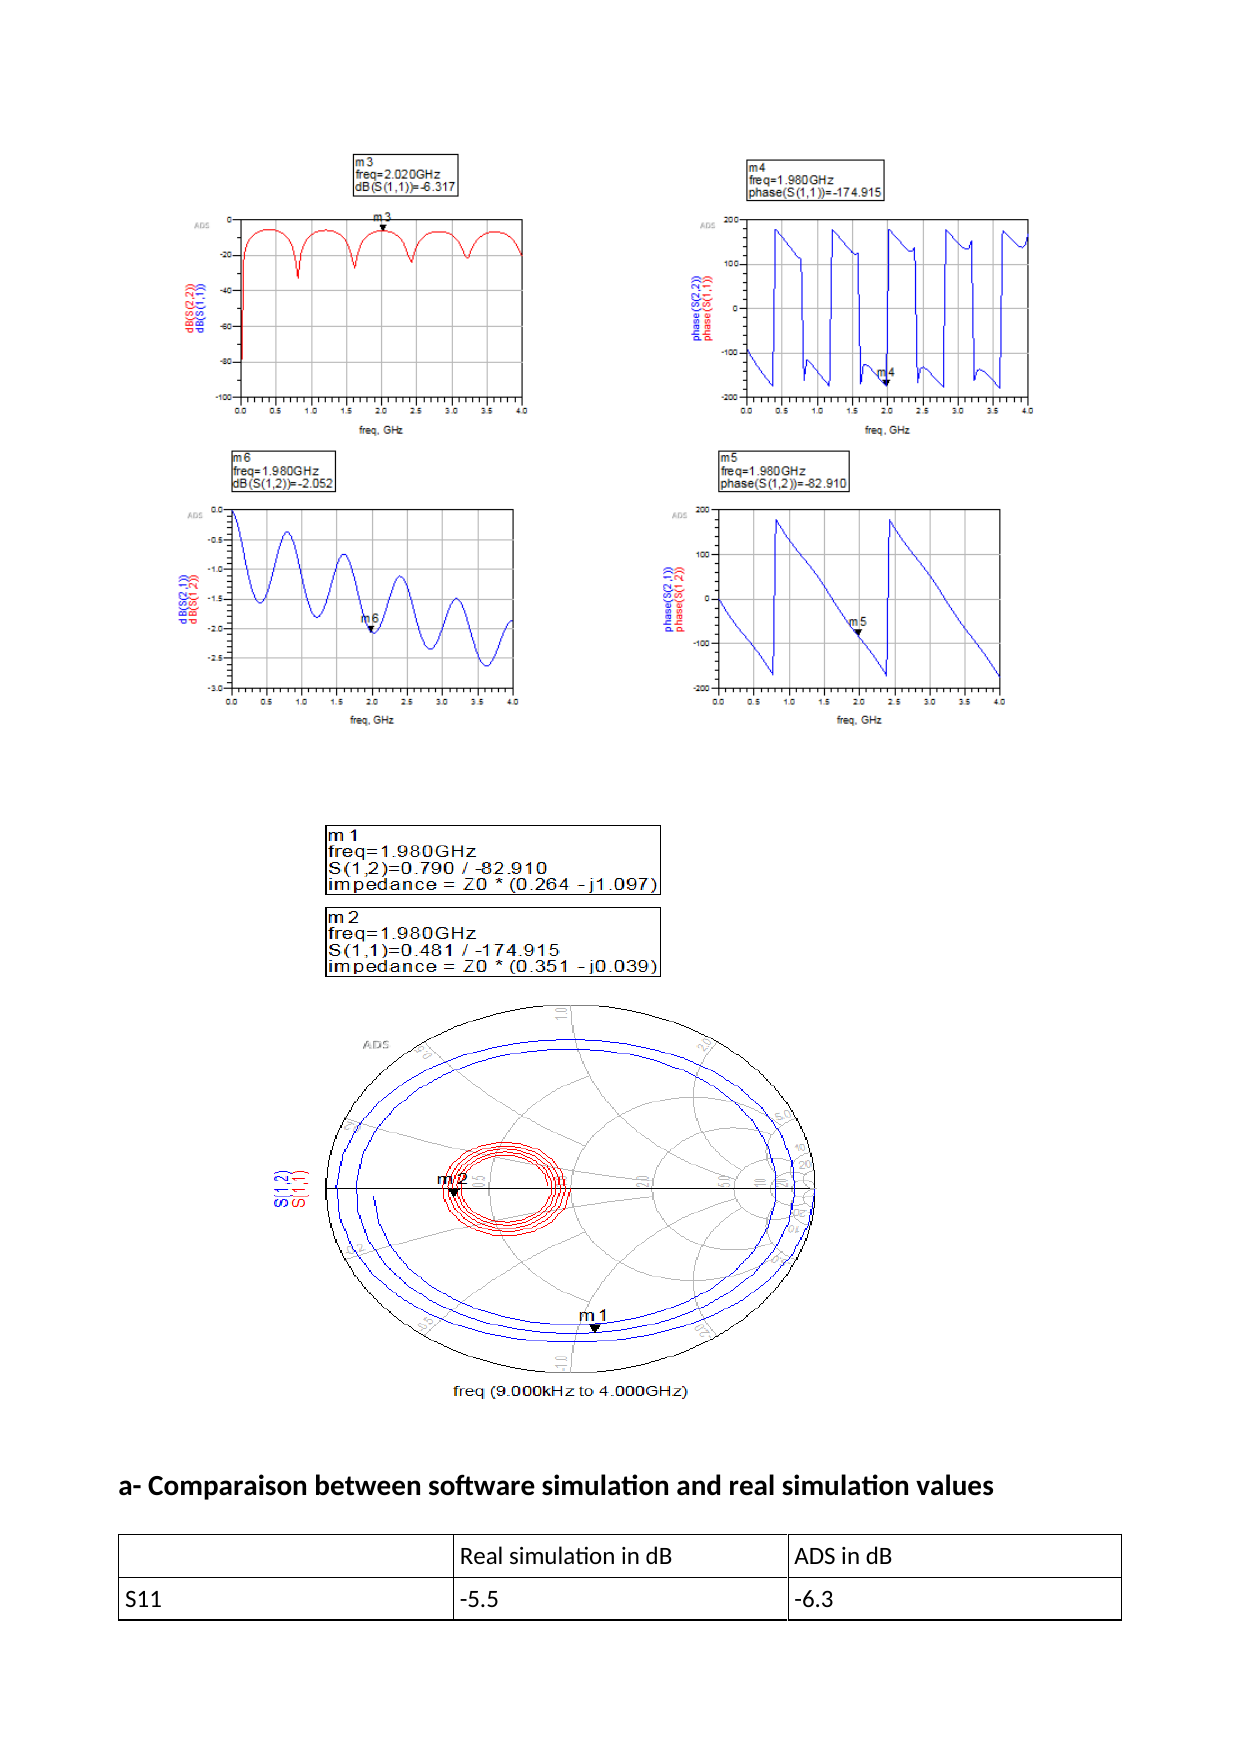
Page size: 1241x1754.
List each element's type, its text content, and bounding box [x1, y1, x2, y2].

table_header ADS in dB [789, 1535, 1121, 1577]
picture [118, 118, 1123, 1468]
table_header [119, 1535, 453, 1577]
table_cell -5.5 [454, 1578, 787, 1619]
table_header Real simulation in dB [454, 1535, 787, 1577]
table_cell -6.3 [789, 1578, 1121, 1619]
text a- Comparaison between software simulation and real simulation values [118, 1467, 1122, 1503]
table_cell S11 [119, 1578, 453, 1619]
